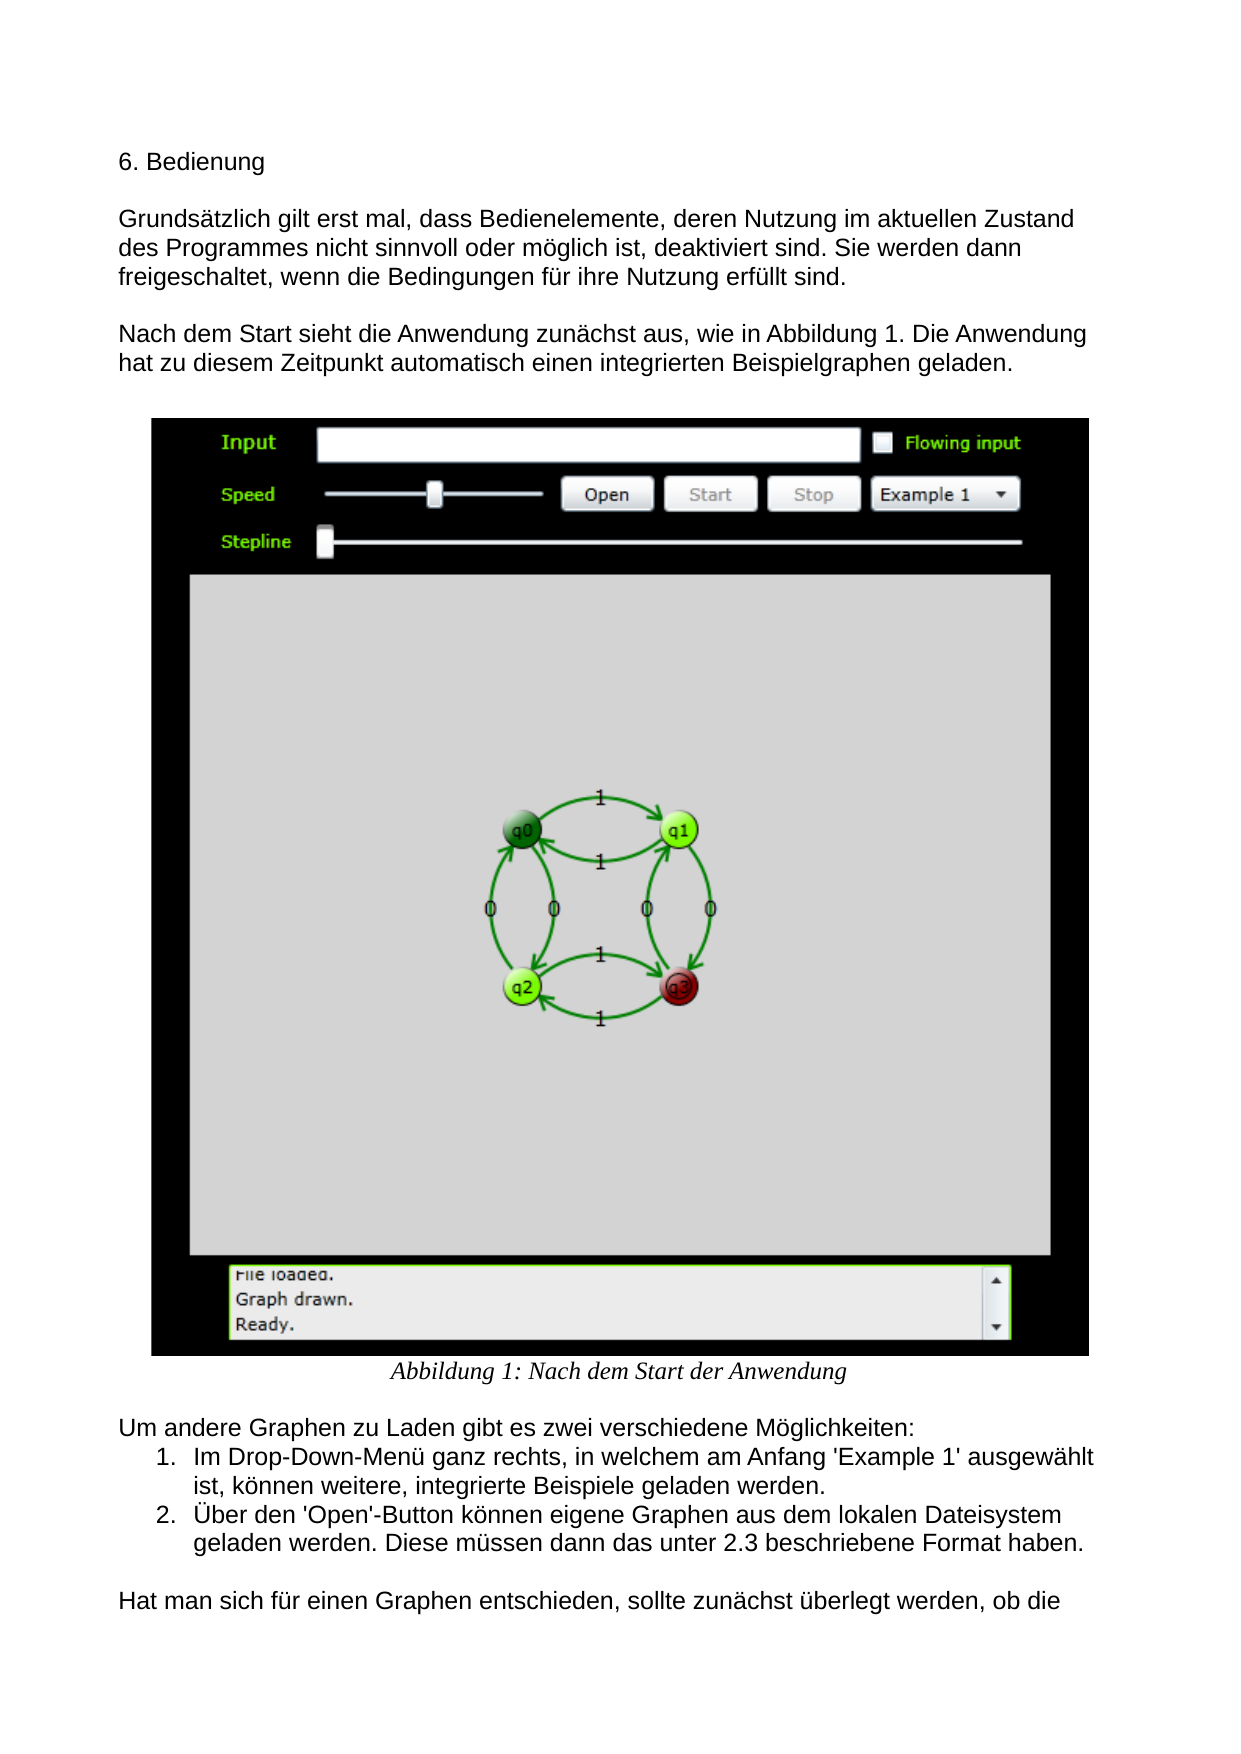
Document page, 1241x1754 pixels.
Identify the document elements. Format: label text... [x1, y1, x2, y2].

text Nach dem Start sieht die Anwendung zunächst aus, wie in Abbildung 1. Die Anwendung hat zu diesem Zeitpunkt automatisch einen integrierten Beispielgraphen geladen. [118, 319, 1122, 377]
text 6. Bedienung [118, 147, 1122, 176]
text Abbildung 1: Nach dem Start der Anwendung [151, 1356, 1089, 1384]
list Im Drop-Down-Menü ganz rechts, in welchem am Anfang 'Example 1' ausgewählt ist, können weitere, integrierte Beispiele geladen werden. [156, 1442, 1122, 1499]
text Um andere Graphen zu Laden gibt es zwei verschiedene Möglichkeiten: [118, 1413, 1122, 1442]
list Über den 'Open'-Button können eigene Graphen aus dem lokalen Dateisystem geladen werden. Diese müssen dann das unter 2.3 beschriebene Format haben. [156, 1499, 1122, 1557]
text Hat man sich für einen Graphen entschieden, sollte zunächst überlegt werden, ob die [118, 1586, 1122, 1614]
text Grundsätzlich gilt erst mal, dass Bedienelemente, deren Nutzung im aktuellen Zustand des Programmes nicht sinnvoll oder möglich ist, deaktiviert sind. Sie werden dann freigeschaltet, wenn die Bedingungen für ihre Nutzung erfüllt sind. [118, 204, 1122, 291]
